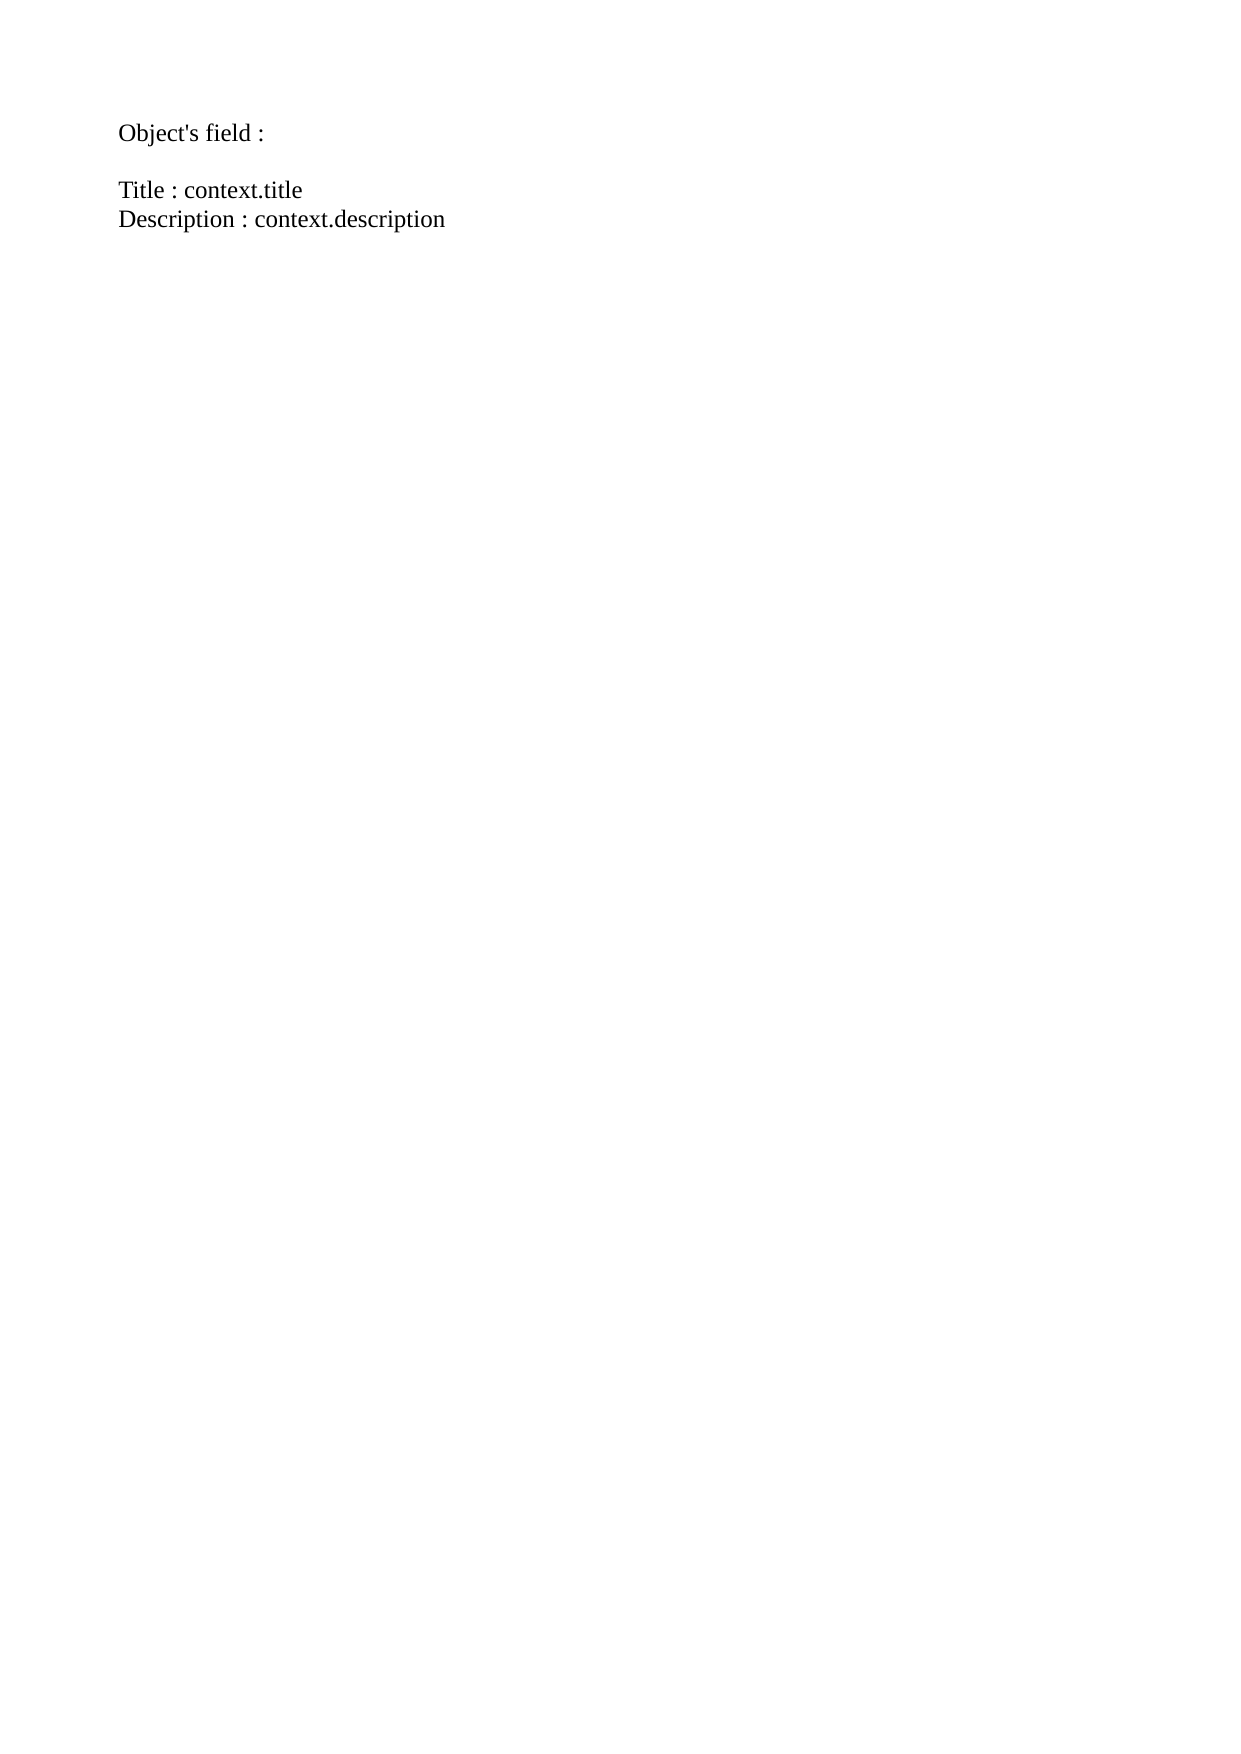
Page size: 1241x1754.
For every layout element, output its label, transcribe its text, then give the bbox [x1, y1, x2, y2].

text Description : context.description [118, 204, 1122, 233]
text Object's field : [118, 118, 1122, 147]
text Title : context.title [118, 176, 1122, 204]
